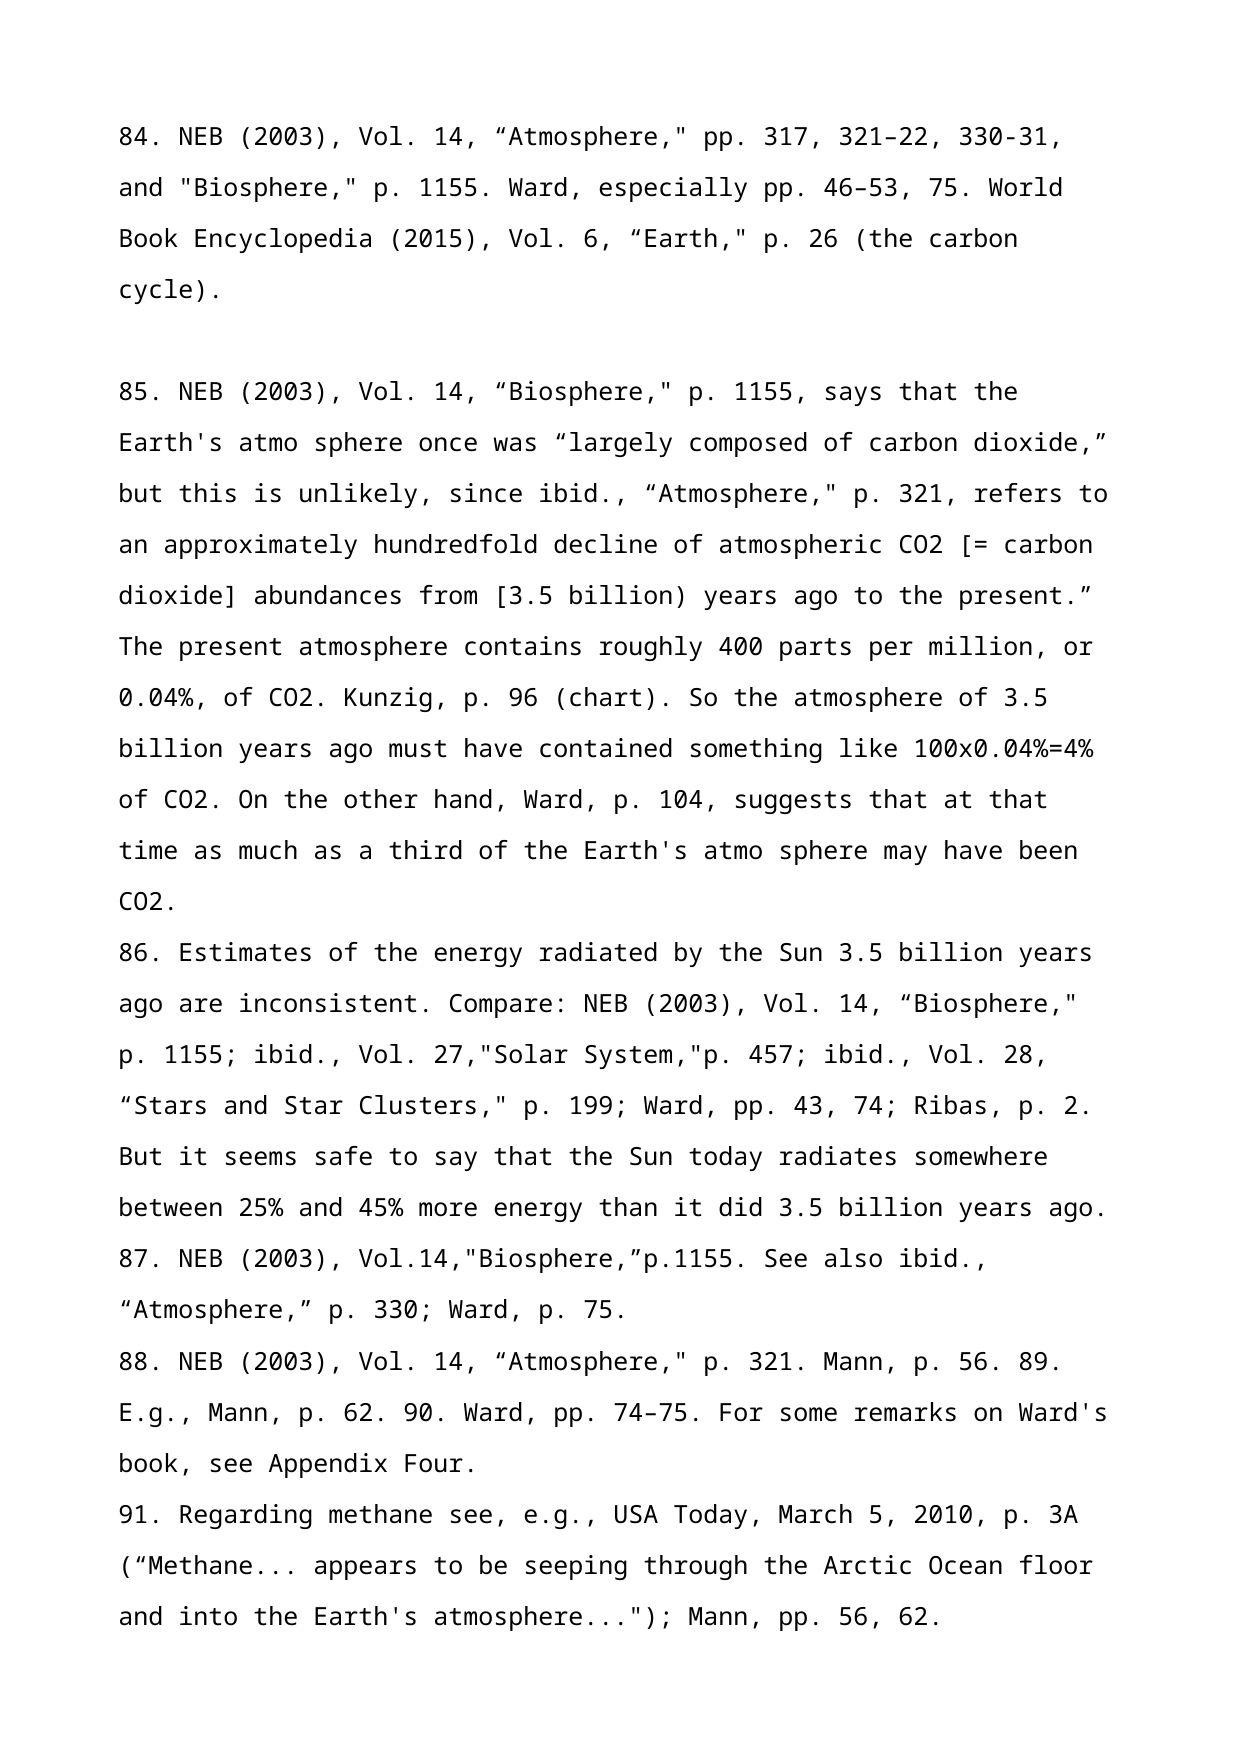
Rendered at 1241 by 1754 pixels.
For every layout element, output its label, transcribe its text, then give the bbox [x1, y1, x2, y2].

text 91. Regarding methane see, e.g., USA Today, March 5, 2010, p. 3A (“Methane... appears to be seeping through the Arctic Ocean floor and into the Earth's atmosphere..."); Mann, pp. 56, 62. [118, 1496, 1122, 1632]
text 86. Estimates of the energy radiated by the Sun 3.5 billion years ago are inconsistent. Compare: NEB (2003), Vol. 14, “Biosphere," p. 1155; ibid., Vol. 27,"Solar System,"p. 457; ibid., Vol. 28, “Stars and Star Clusters," p. 199; Ward, pp. 43, 74; Ribas, p. 2. But it seems safe to say that the Sun today radiates somewhere between 25% and 45% more energy than it did 3.5 billion years ago. [118, 935, 1122, 1224]
text 88. NEB (2003), Vol. 14, “Atmosphere," p. 321. Mann, p. 56. 89. E.g., Mann, p. 62. 90. Ward, pp. 74–75. For some remarks on Ward's book, see Appendix Four. [118, 1343, 1122, 1479]
text 84. NEB (2003), Vol. 14, “Atmosphere," pp. 317, 321–22, 330-31, and "Biosphere," p. 1155. Ward, especially pp. 46–53, 75. World Book Encyclopedia (2015), Vol. 6, “Earth," p. 26 (the carbon cycle). [118, 118, 1122, 305]
text 87. NEB (2003), Vol.14,"Biosphere,”p.1155. See also ibid., “Atmosphere,” p. 330; Ward, p. 75. [118, 1241, 1122, 1326]
text 85. NEB (2003), Vol. 14, “Biosphere," p. 1155, says that the Earth's atmo sphere once was “largely composed of carbon dioxide,” but this is unlikely, since ibid., “Atmosphere," p. 321, refers to an approximately hundredfold decline of atmospheric CO2 [= carbon dioxide] abundances from [3.5 billion) years ago to the present.” The present atmosphere contains roughly 400 parts per million, or 0.04%, of CO2. Kunzig, p. 96 (chart). So the atmosphere of 3.5 billion years ago must have contained something like 100x0.04%=4% of CO2. On the other hand, Ward, p. 104, suggests that at that time as much as a third of the Earth's atmo sphere may have been CO2. [118, 373, 1122, 918]
